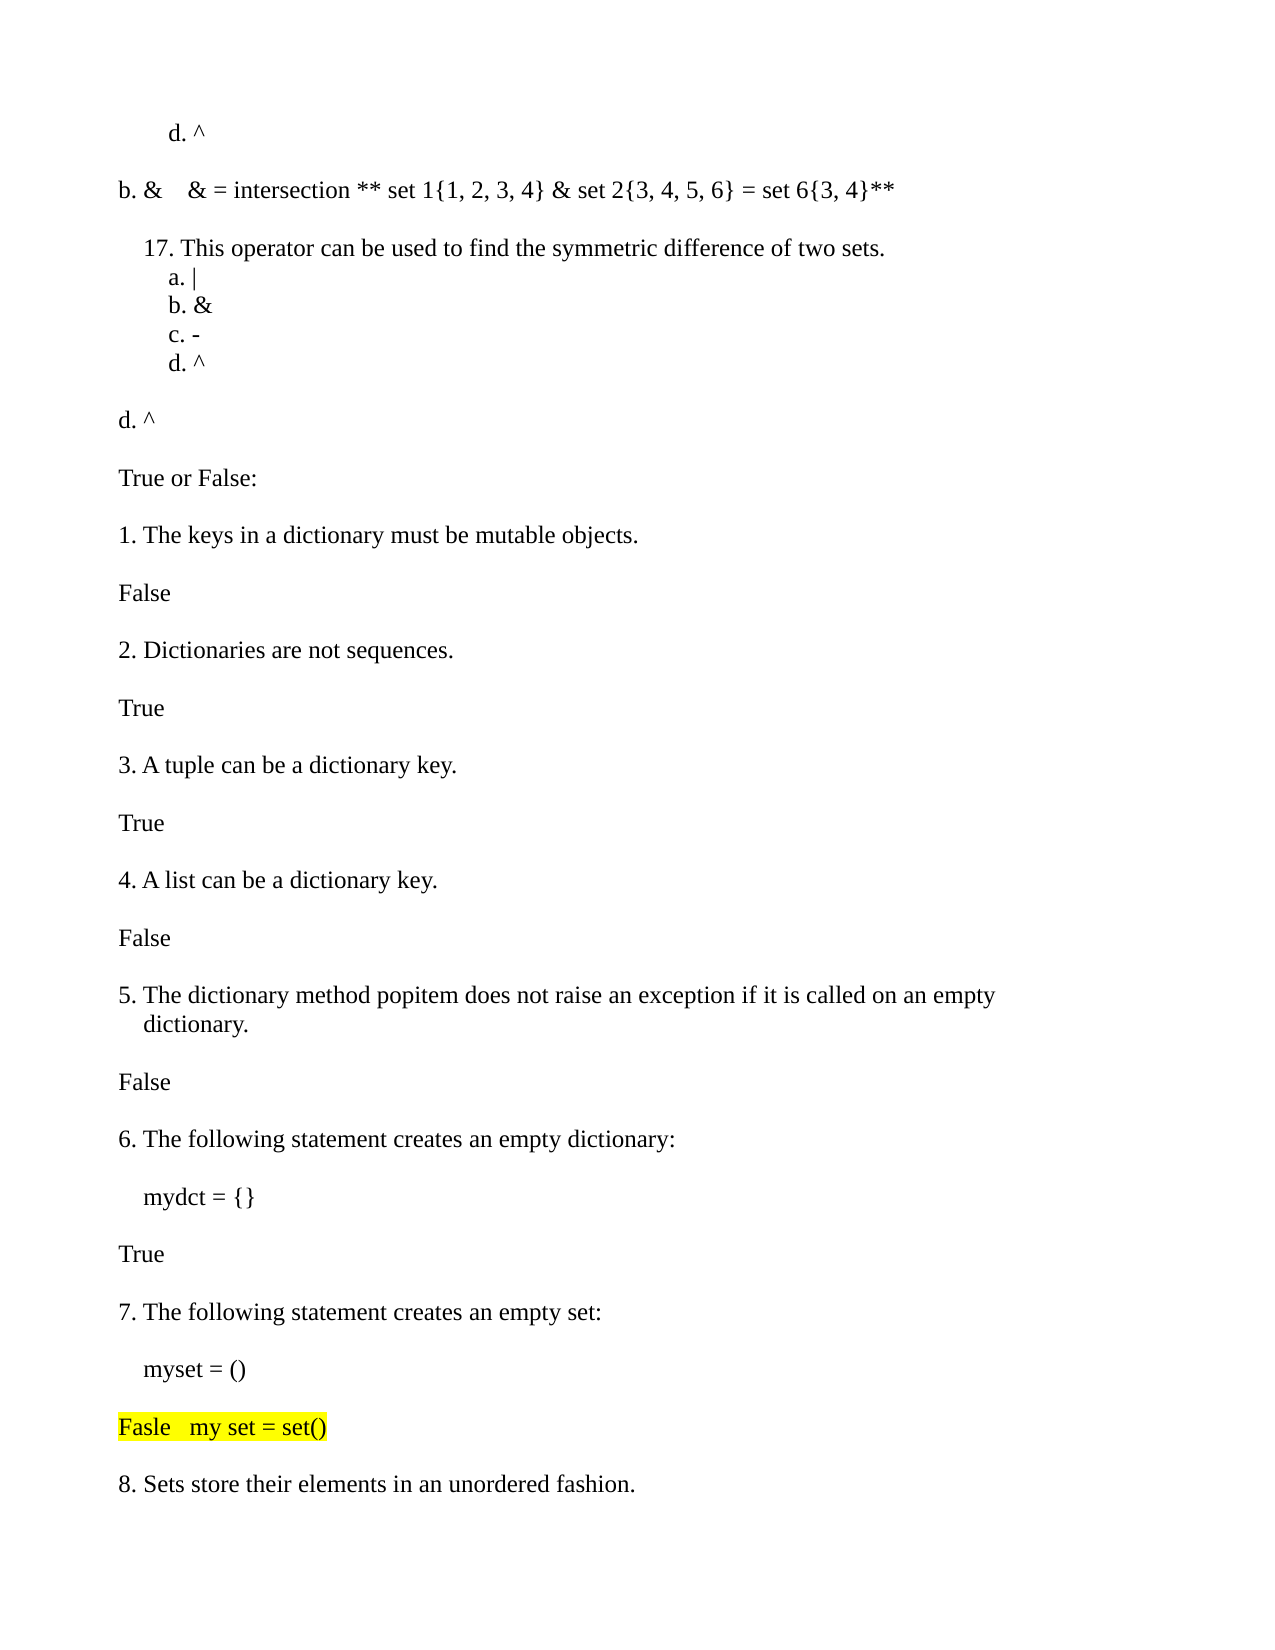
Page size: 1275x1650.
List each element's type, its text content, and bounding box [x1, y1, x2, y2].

text 7. The following statement creates an empty set: [118, 1297, 1157, 1326]
text 3. A tuple can be a dictionary key. [118, 751, 1157, 779]
text c. - [118, 319, 1157, 348]
text 4. A list can be a dictionary key. [118, 866, 1157, 894]
text d. ^ [118, 406, 1157, 434]
text False [118, 923, 1157, 952]
text 2. Dictionaries are not sequences. [118, 636, 1157, 664]
text b. & [118, 291, 1157, 319]
text 8. Sets store their elements in an unordered fashion. [118, 1469, 1157, 1498]
text d. ^ [118, 348, 1157, 377]
text True or False: [118, 463, 1157, 492]
text 6. The following statement creates an empty dictionary: [118, 1124, 1157, 1153]
text False [118, 578, 1157, 607]
text 5. The dictionary method popitem does not raise an exception if it is called on an empty [118, 981, 1157, 1009]
text True [118, 808, 1157, 837]
text True [118, 693, 1157, 722]
text d. ^ [118, 118, 1157, 147]
text a. | [118, 262, 1157, 291]
text 17. This operator can be used to find the symmetric difference of two sets. [118, 233, 1157, 262]
text Fasle my set = set() [118, 1412, 1157, 1441]
text b. & & = intersection ** set 1{1, 2, 3, 4} & set 2{3, 4, 5, 6} = set 6{3, 4}** [118, 176, 1157, 204]
text True [118, 1239, 1157, 1268]
text 1. The keys in a dictionary must be mutable objects. [118, 521, 1157, 549]
text False [118, 1067, 1157, 1096]
text myset = () [118, 1354, 1157, 1383]
text mydct = {} [118, 1182, 1157, 1211]
text dictionary. [118, 1009, 1157, 1038]
